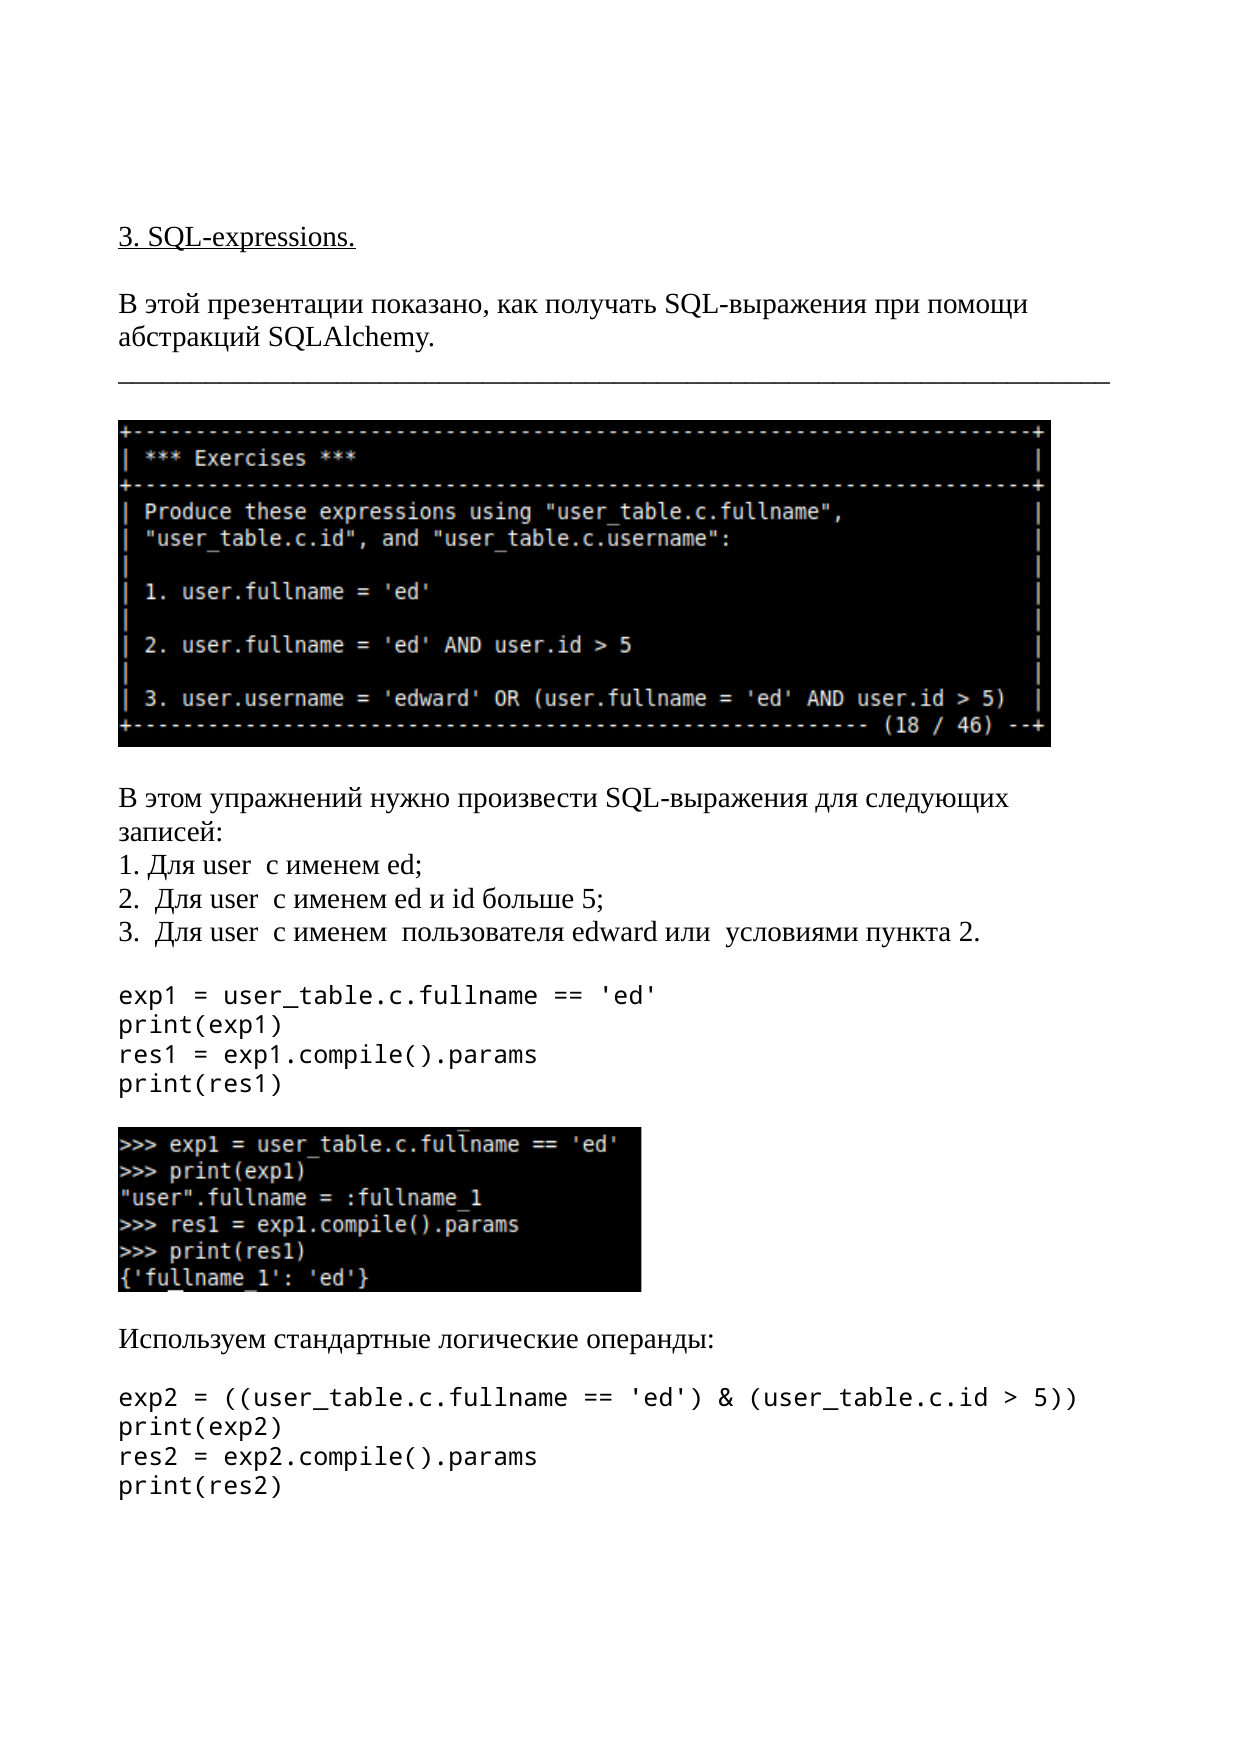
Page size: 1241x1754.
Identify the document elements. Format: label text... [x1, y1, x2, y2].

text exp2 = ((user_table.c.fullname == 'ed') & (user_table.c.id > 5)) [118, 1383, 1122, 1413]
text print(res2) [118, 1471, 1122, 1500]
picture [118, 420, 1051, 747]
text Используем стандартные логические операнды: [118, 1321, 1122, 1354]
picture [118, 1127, 642, 1292]
text res2 = exp2.compile().params [118, 1442, 1122, 1471]
text 2. Для user с именем ed и id больше 5; [118, 881, 1122, 914]
text 3. SQL-expressions. [118, 219, 1122, 252]
text res1 = exp1.compile().params [118, 1040, 1122, 1069]
text exp1 = user_table.c.fullname == 'ed' [118, 981, 1122, 1011]
text 1. Для user с именем ed; [118, 847, 1122, 881]
text print(exp1) [118, 1011, 1122, 1040]
text В этом упражнений нужно произвести SQL-выражения для следующих записей: [118, 780, 1122, 847]
text ____________________________________________________________________ [118, 353, 1122, 386]
text В этой презентации показано, как получать SQL-выражения при помощи абстракций SQLAlchemy. [118, 286, 1122, 353]
text print(res1) [118, 1069, 1122, 1098]
text print(exp2) [118, 1413, 1122, 1442]
text 3. Для user с именем пользователя edward или условиями пункта 2. [118, 914, 1122, 948]
